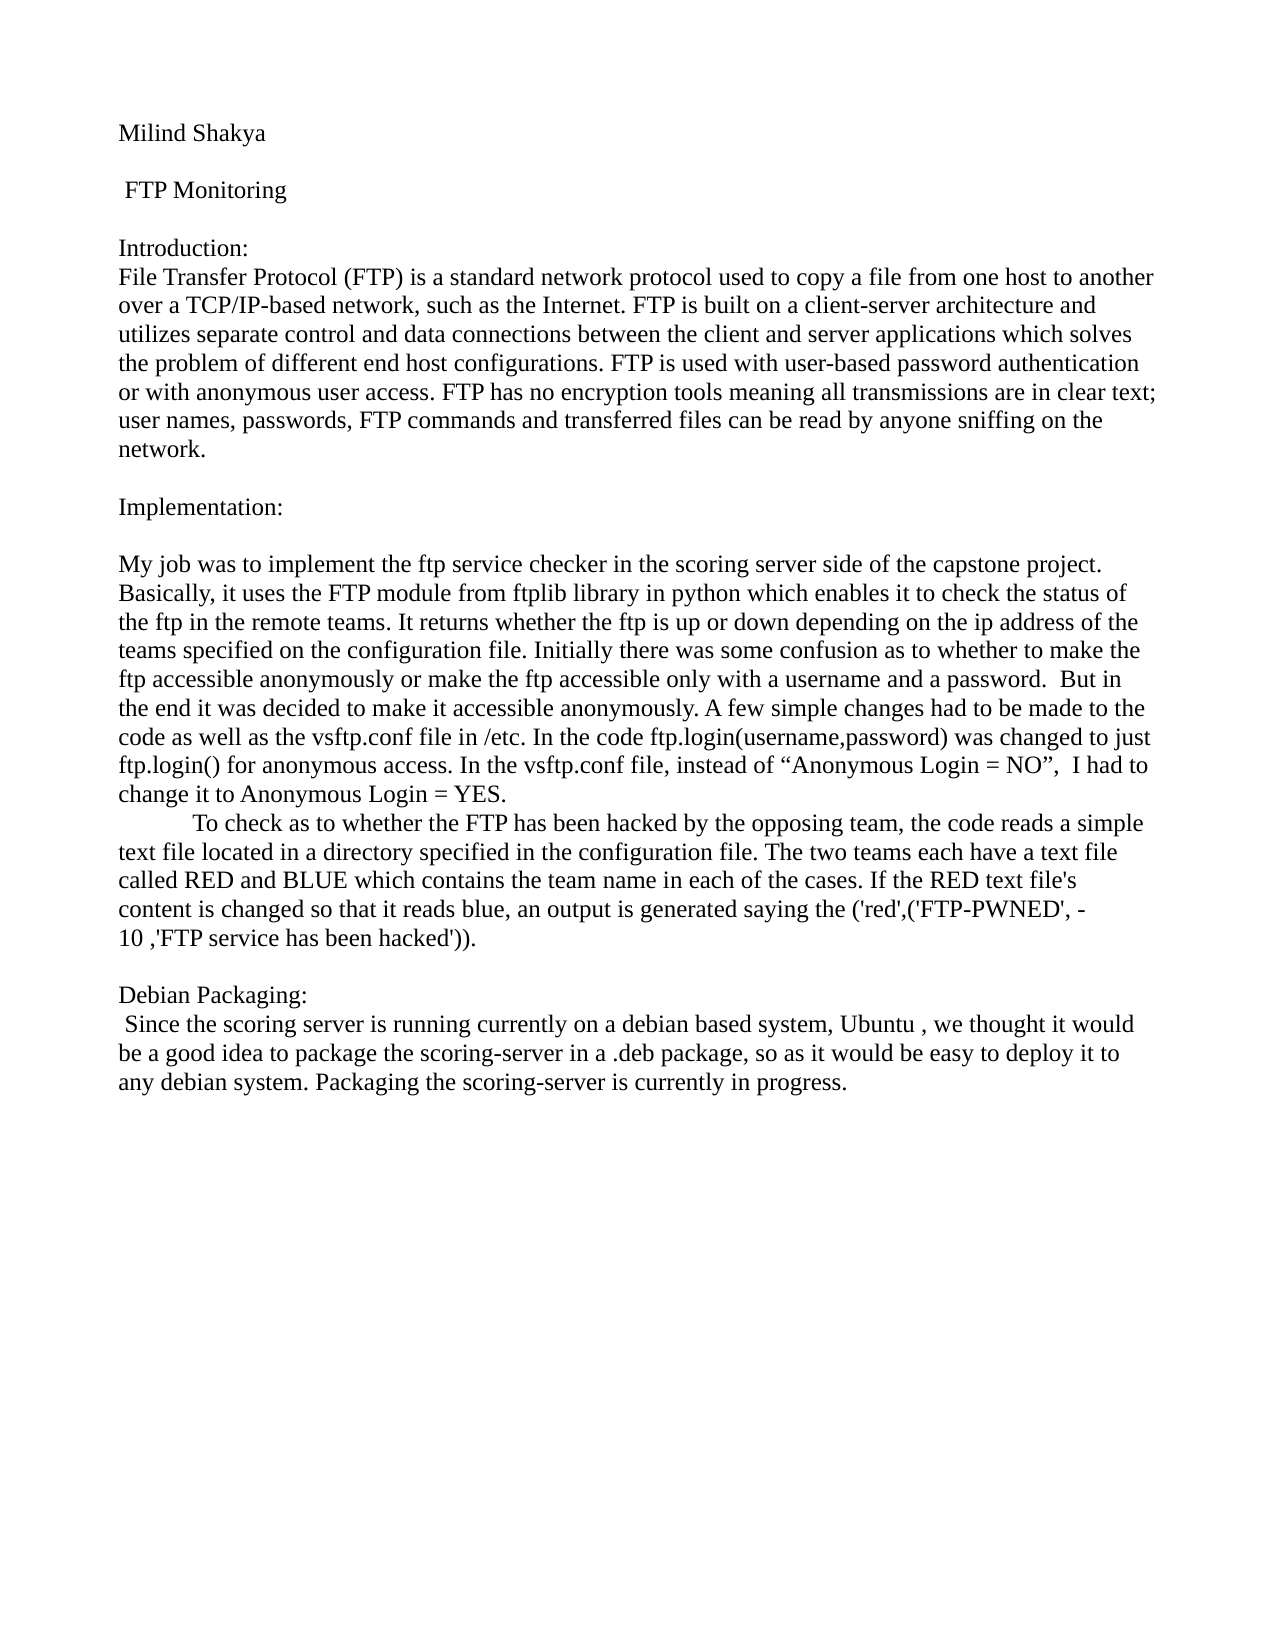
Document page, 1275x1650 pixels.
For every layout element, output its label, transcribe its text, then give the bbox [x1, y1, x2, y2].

text Debian Packaging: [118, 981, 1157, 1009]
text Basically, it uses the FTP module from ftplib library in python which enables it to check the status of the ftp in the remote teams. It returns whether the ftp is up or down depending on the ip address of the teams specified on the configuration file. Initially there was some confusion as to whether to make the ftp accessible anonymously or make the ftp accessible only with a username and a password. But in the end it was decided to make it accessible anonymously. A few simple changes had to be made to the code as well as the vsftp.conf file in /etc. In the code ftp.login(username,password) was changed to just ftp.login() for anonymous access. In the vsftp.conf file, instead of “Anonymous Login = NO”, I had to change it to Anonymous Login = YES. [118, 578, 1157, 808]
text FTP Monitoring [118, 176, 1157, 204]
text Since the scoring server is running currently on a debian based system, Ubuntu , we thought it would be a good idea to package the scoring-server in a .deb package, so as it would be easy to deploy it to any debian system. Packaging the scoring-server is currently in progress. [118, 1009, 1157, 1096]
text Implementation: [118, 492, 1157, 521]
text File Transfer Protocol (FTP) is a standard network protocol used to copy a file from one host to another over a TCP/IP-based network, such as the Internet. FTP is built on a client-server architecture and utilizes separate control and data connections between the client and server applications which solves the problem of different end host configurations. FTP is used with user-based password authentication or with anonymous user access. FTP has no encryption tools meaning all transmissions are in clear text; user names, passwords, FTP commands and transferred files can be read by anyone sniffing on the network. [118, 262, 1157, 463]
text My job was to implement the ftp service checker in the scoring server side of the capstone project. [118, 549, 1157, 578]
text To check as to whether the FTP has been hacked by the opposing team, the code reads a simple text file located in a directory specified in the configuration file. The two teams each have a text file called RED and BLUE which contains the team name in each of the cases. If the RED text file's content is changed so that it reads blue, an output is generated saying the ('red',('FTP-PWNED', -10 ,'FTP service has been hacked')). [118, 808, 1157, 952]
text Milind Shakya [118, 118, 1157, 147]
text Introduction: [118, 233, 1157, 262]
